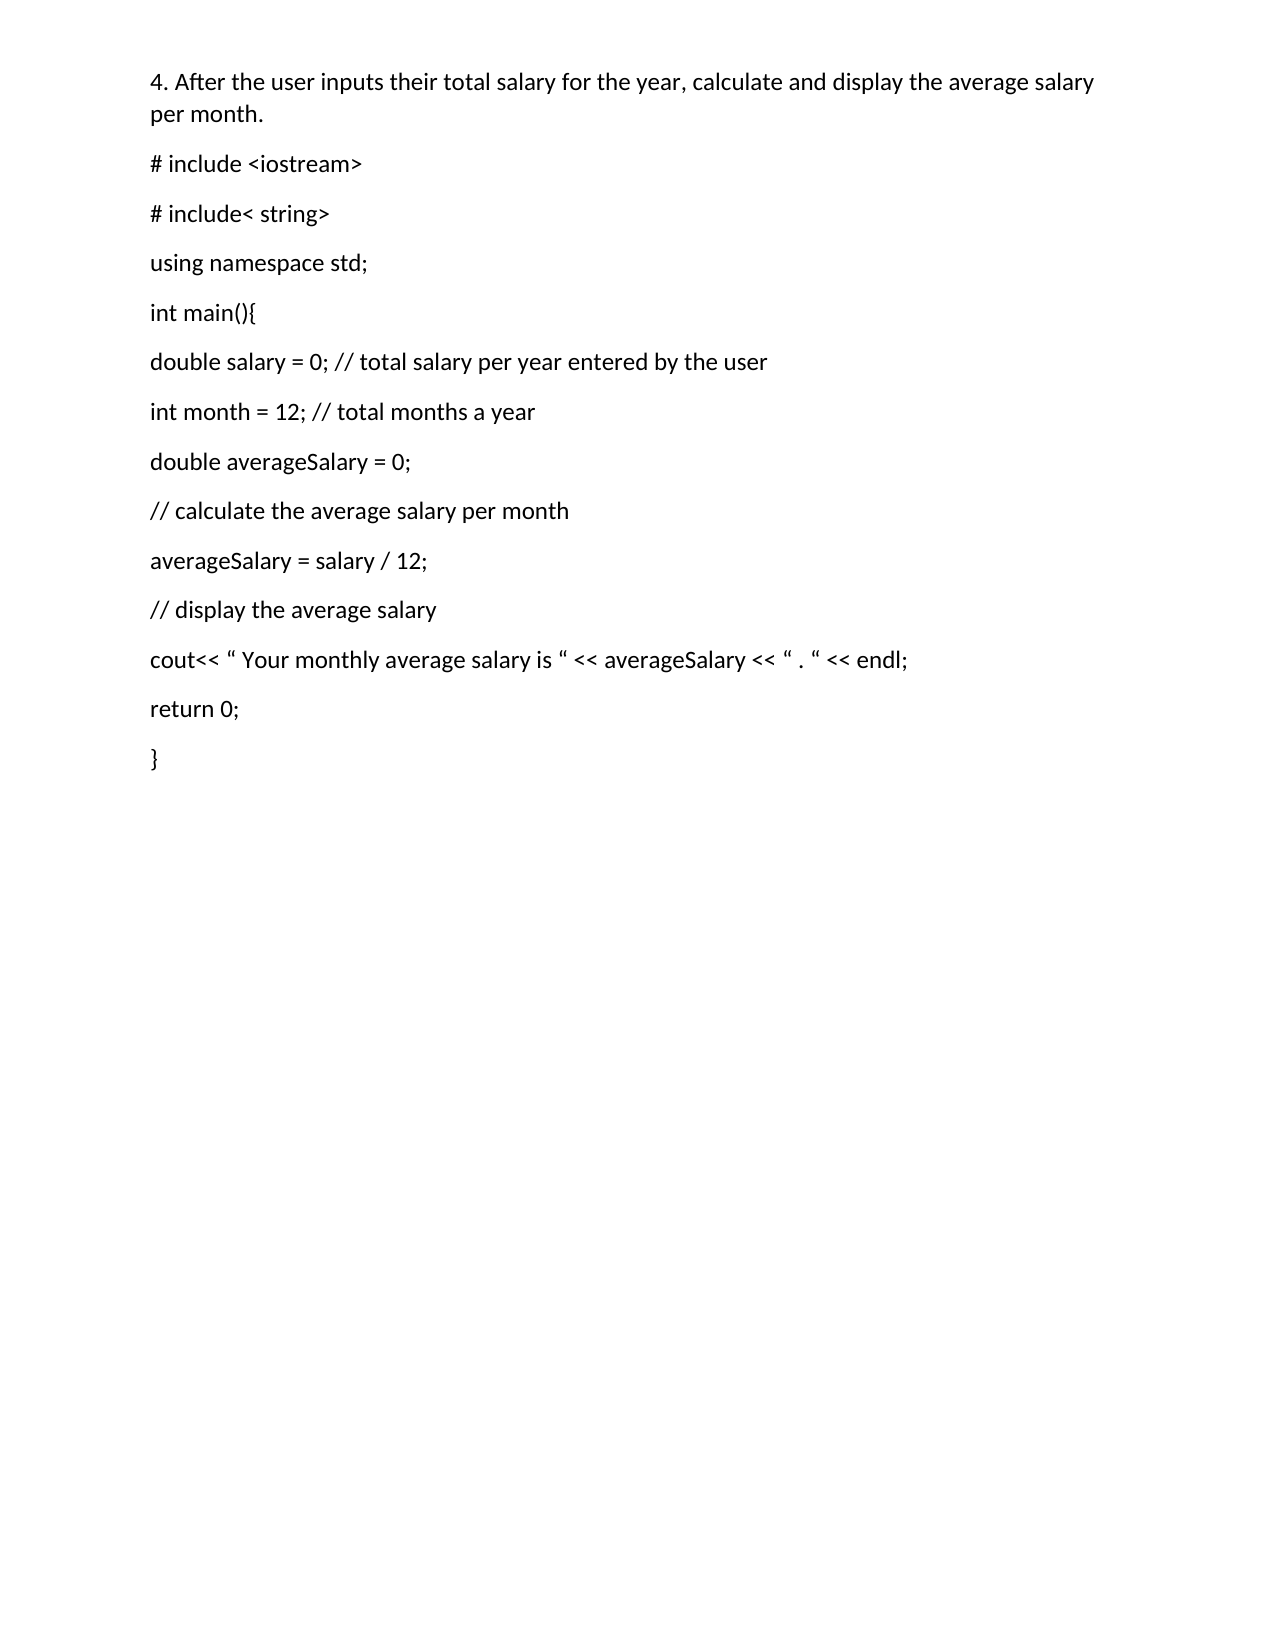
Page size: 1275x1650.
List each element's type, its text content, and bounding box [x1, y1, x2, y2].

text double salary = 0; // total salary per year entered by the user [150, 346, 1125, 377]
text // calculate the average salary per month [150, 495, 1125, 526]
text return 0; [150, 693, 1125, 724]
text # include <iostream> [150, 148, 1125, 179]
text int main(){ [150, 297, 1125, 327]
text # include< string> [150, 198, 1125, 228]
text int month = 12; // total months a year [150, 396, 1125, 427]
text // display the average salary [150, 594, 1125, 625]
text double averageSalary = 0; [150, 446, 1125, 476]
text cout<< “ Your monthly average salary is “ << averageSalary << “ . “ << endl; [150, 644, 1125, 674]
text averageSalary = salary / 12; [150, 545, 1125, 575]
text using namespace std; [150, 247, 1125, 278]
text } [150, 743, 1125, 774]
list 4. After the user inputs their total salary for the year, calculate and display the average salary per month. [150, 66, 1125, 129]
